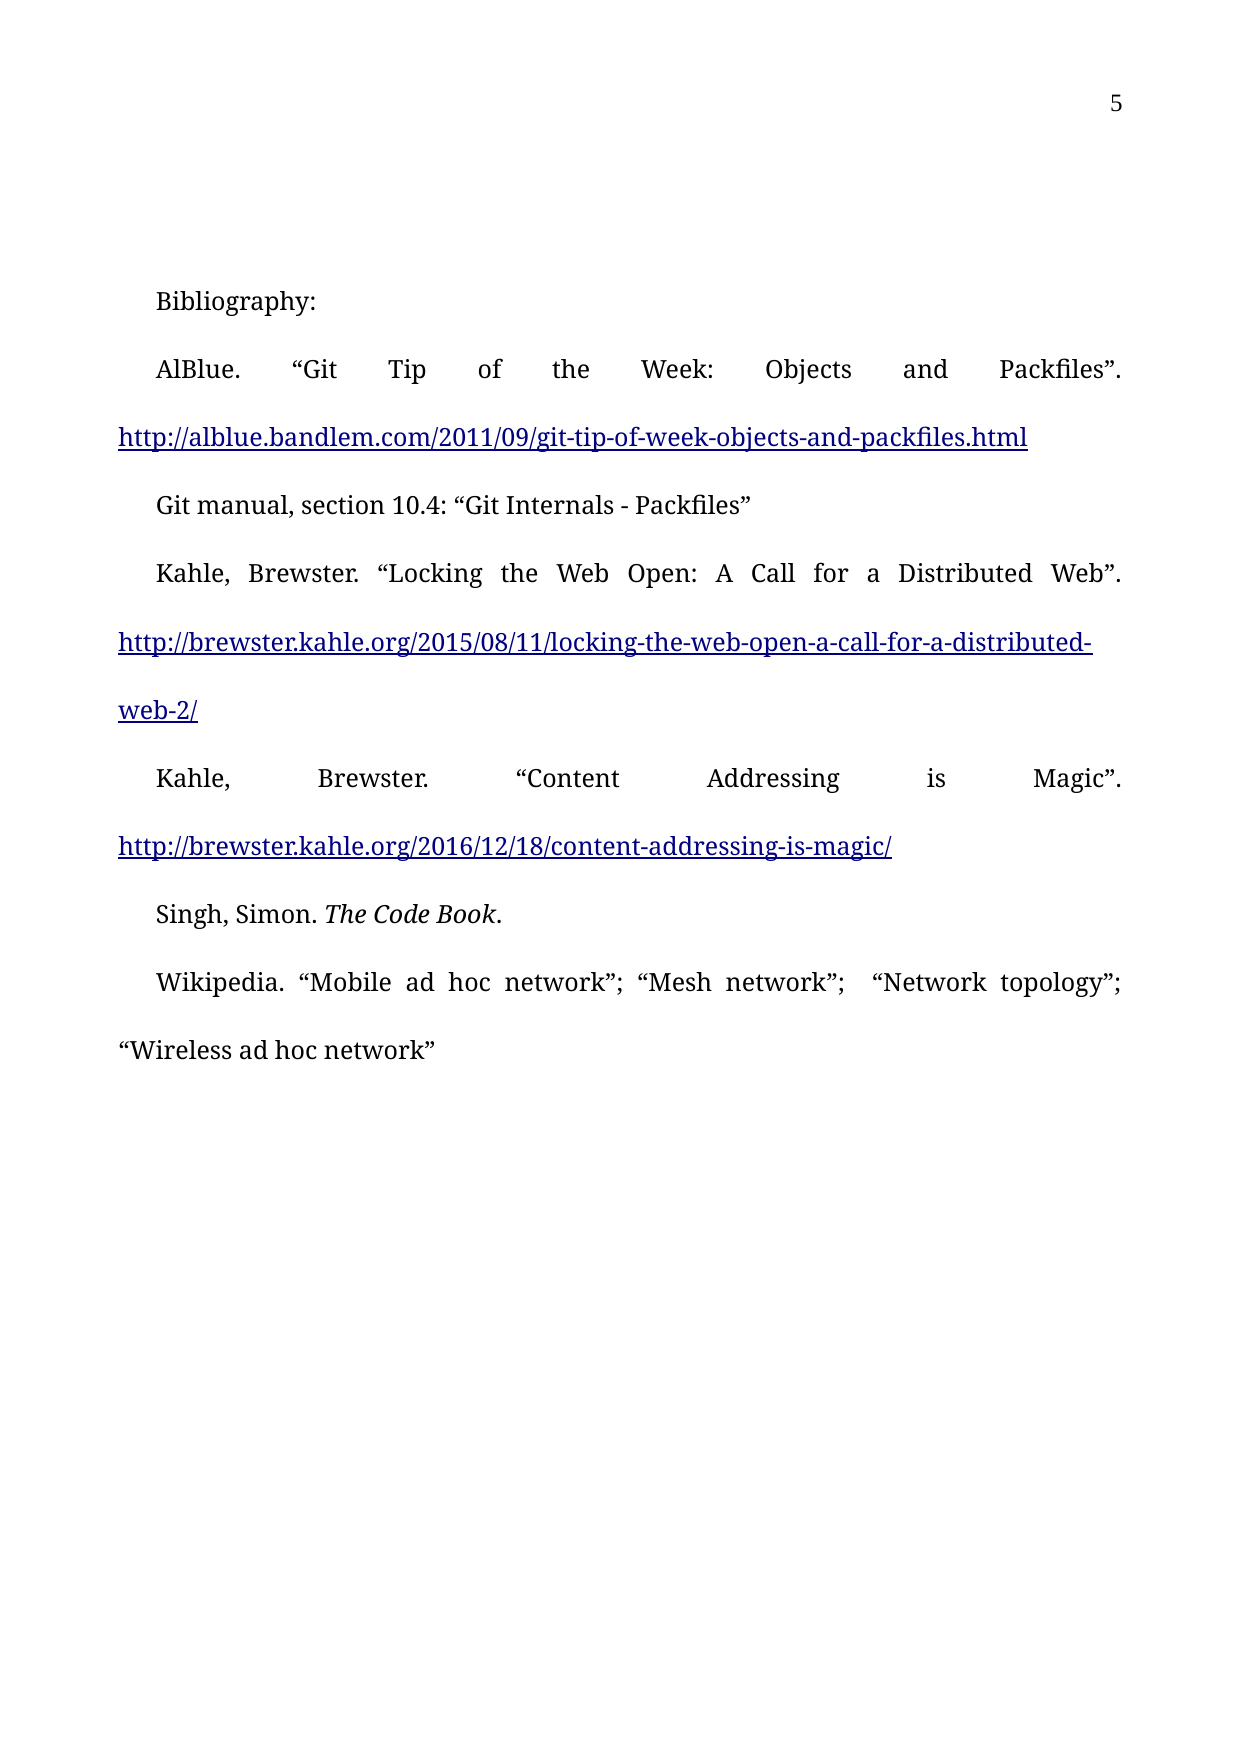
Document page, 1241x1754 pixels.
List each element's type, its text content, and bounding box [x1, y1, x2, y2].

text Kahle, Brewster. “Content Addressing is Magic”. http://brewster.kahle.org/2016/12/18/content-addressing-is-magic/ [118, 760, 1122, 863]
text Git manual, section 10.4: “Git Internals - Packfiles” [118, 488, 1122, 522]
text AlBlue. “Git Tip of the Week: Objects and Packfiles”. http://alblue.bandlem.com/2011/09/git-tip-of-week-objects-and-packfiles.html [118, 352, 1122, 454]
text Kahle, Brewster. “Locking the Web Open: A Call for a Distributed Web”. http://brewster.kahle.org/2015/08/11/locking-the-web-open-a-call-for-a-distributed-web-2/ [118, 556, 1122, 726]
text Bibliography: [118, 283, 1122, 318]
text Wikipedia. “Mobile ad hoc network”; “Mesh network”; “Network topology”; “Wireless ad hoc network” [118, 965, 1122, 1067]
text Singh, Simon. The Code Book. [118, 897, 1122, 931]
